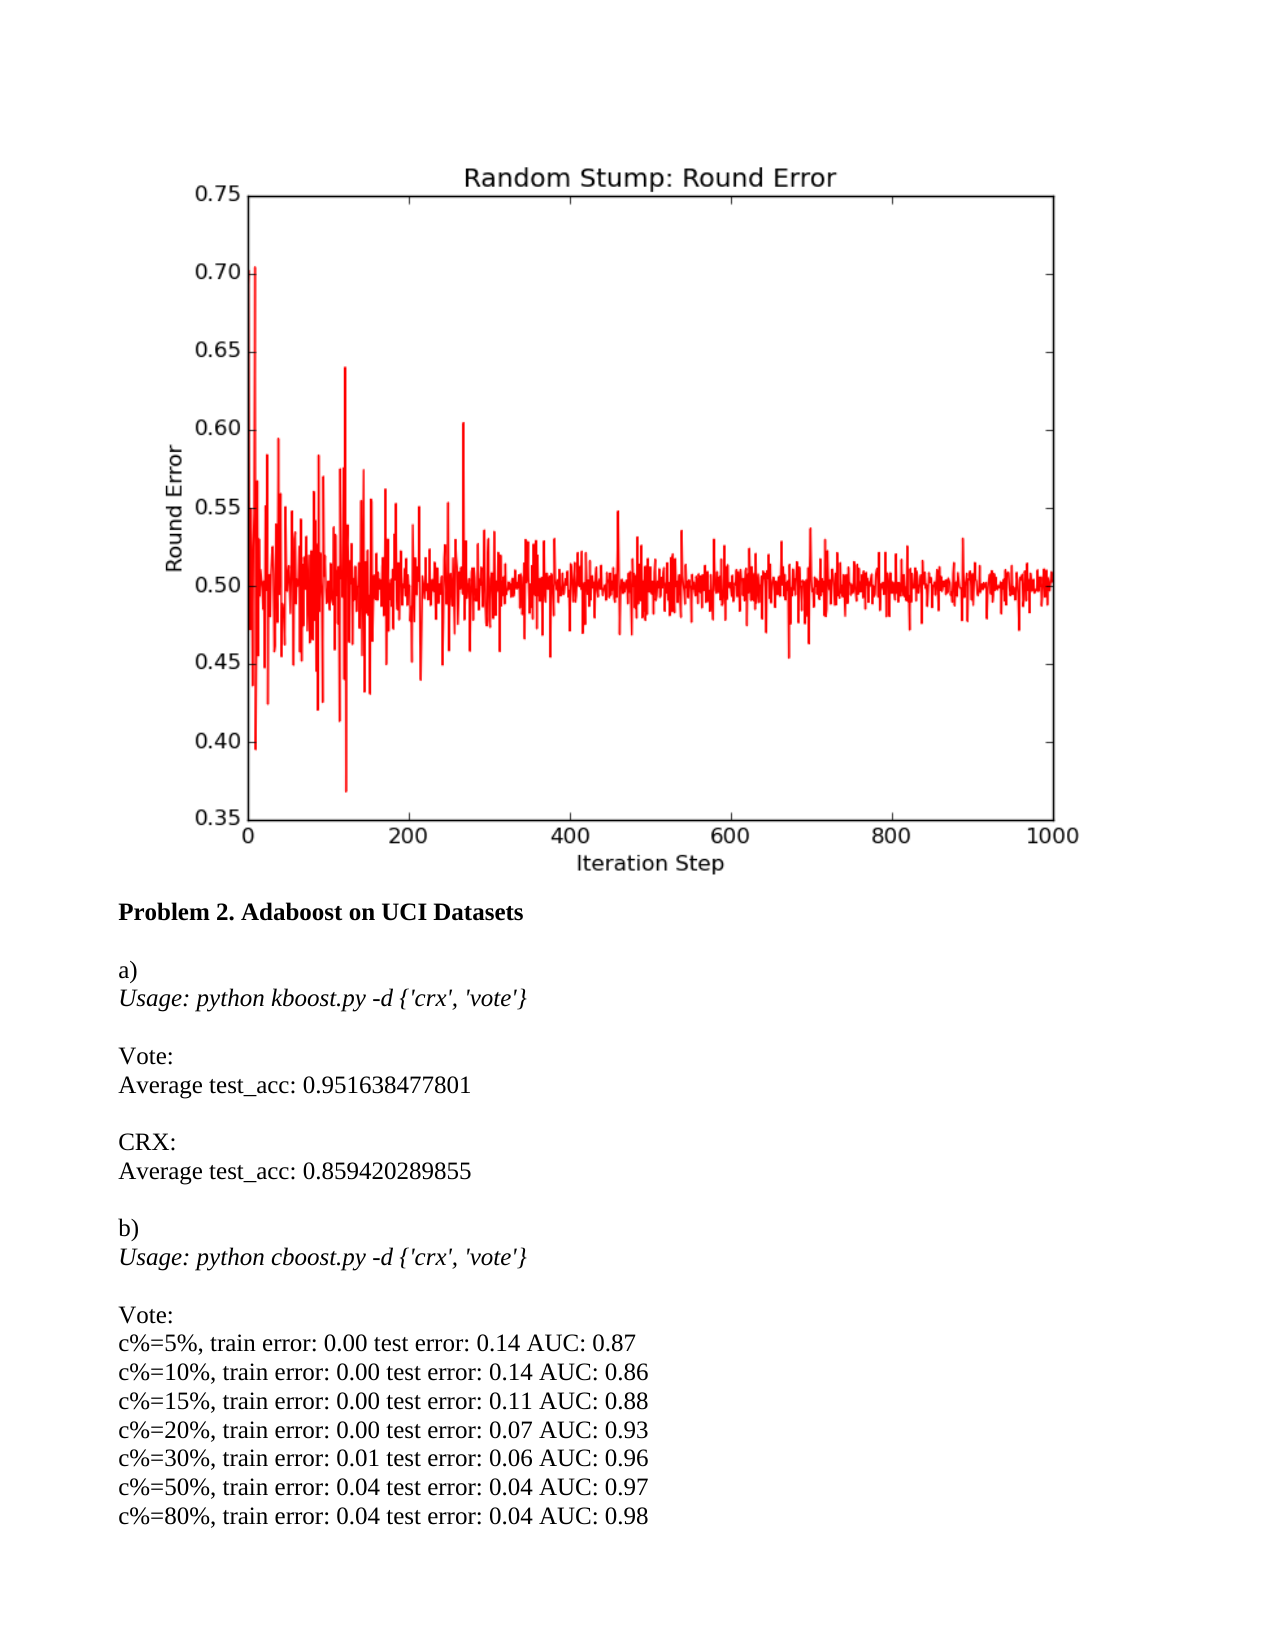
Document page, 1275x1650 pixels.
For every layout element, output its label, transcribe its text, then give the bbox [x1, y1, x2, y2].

text c%=50%, train error: 0.04 test error: 0.04 AUC: 0.97 [118, 1472, 1157, 1501]
text c%=10%, train error: 0.00 test error: 0.14 AUC: 0.86 [118, 1357, 1157, 1386]
picture [118, 118, 1157, 898]
text Average test_acc: 0.859420289855 [118, 1156, 1157, 1185]
text Problem 2. Adaboost on UCI Datasets [118, 898, 1157, 926]
text c%=15%, train error: 0.00 test error: 0.11 AUC: 0.88 [118, 1386, 1157, 1415]
text a) [118, 955, 1157, 983]
text c%=20%, train error: 0.00 test error: 0.07 AUC: 0.93 [118, 1415, 1157, 1443]
text Usage: python cboost.py -d {'crx', 'vote'} [118, 1242, 1157, 1271]
text Vote: [118, 1041, 1157, 1070]
text c%=80%, train error: 0.04 test error: 0.04 AUC: 0.98 [118, 1501, 1157, 1530]
text b) [118, 1213, 1157, 1242]
text c%=30%, train error: 0.01 test error: 0.06 AUC: 0.96 [118, 1443, 1157, 1472]
text Usage: python kboost.py -d {'crx', 'vote'} [118, 983, 1157, 1012]
text CRX: [118, 1127, 1157, 1156]
text Vote: [118, 1300, 1157, 1328]
text c%=5%, train error: 0.00 test error: 0.14 AUC: 0.87 [118, 1328, 1157, 1357]
text Average test_acc: 0.951638477801 [118, 1070, 1157, 1098]
